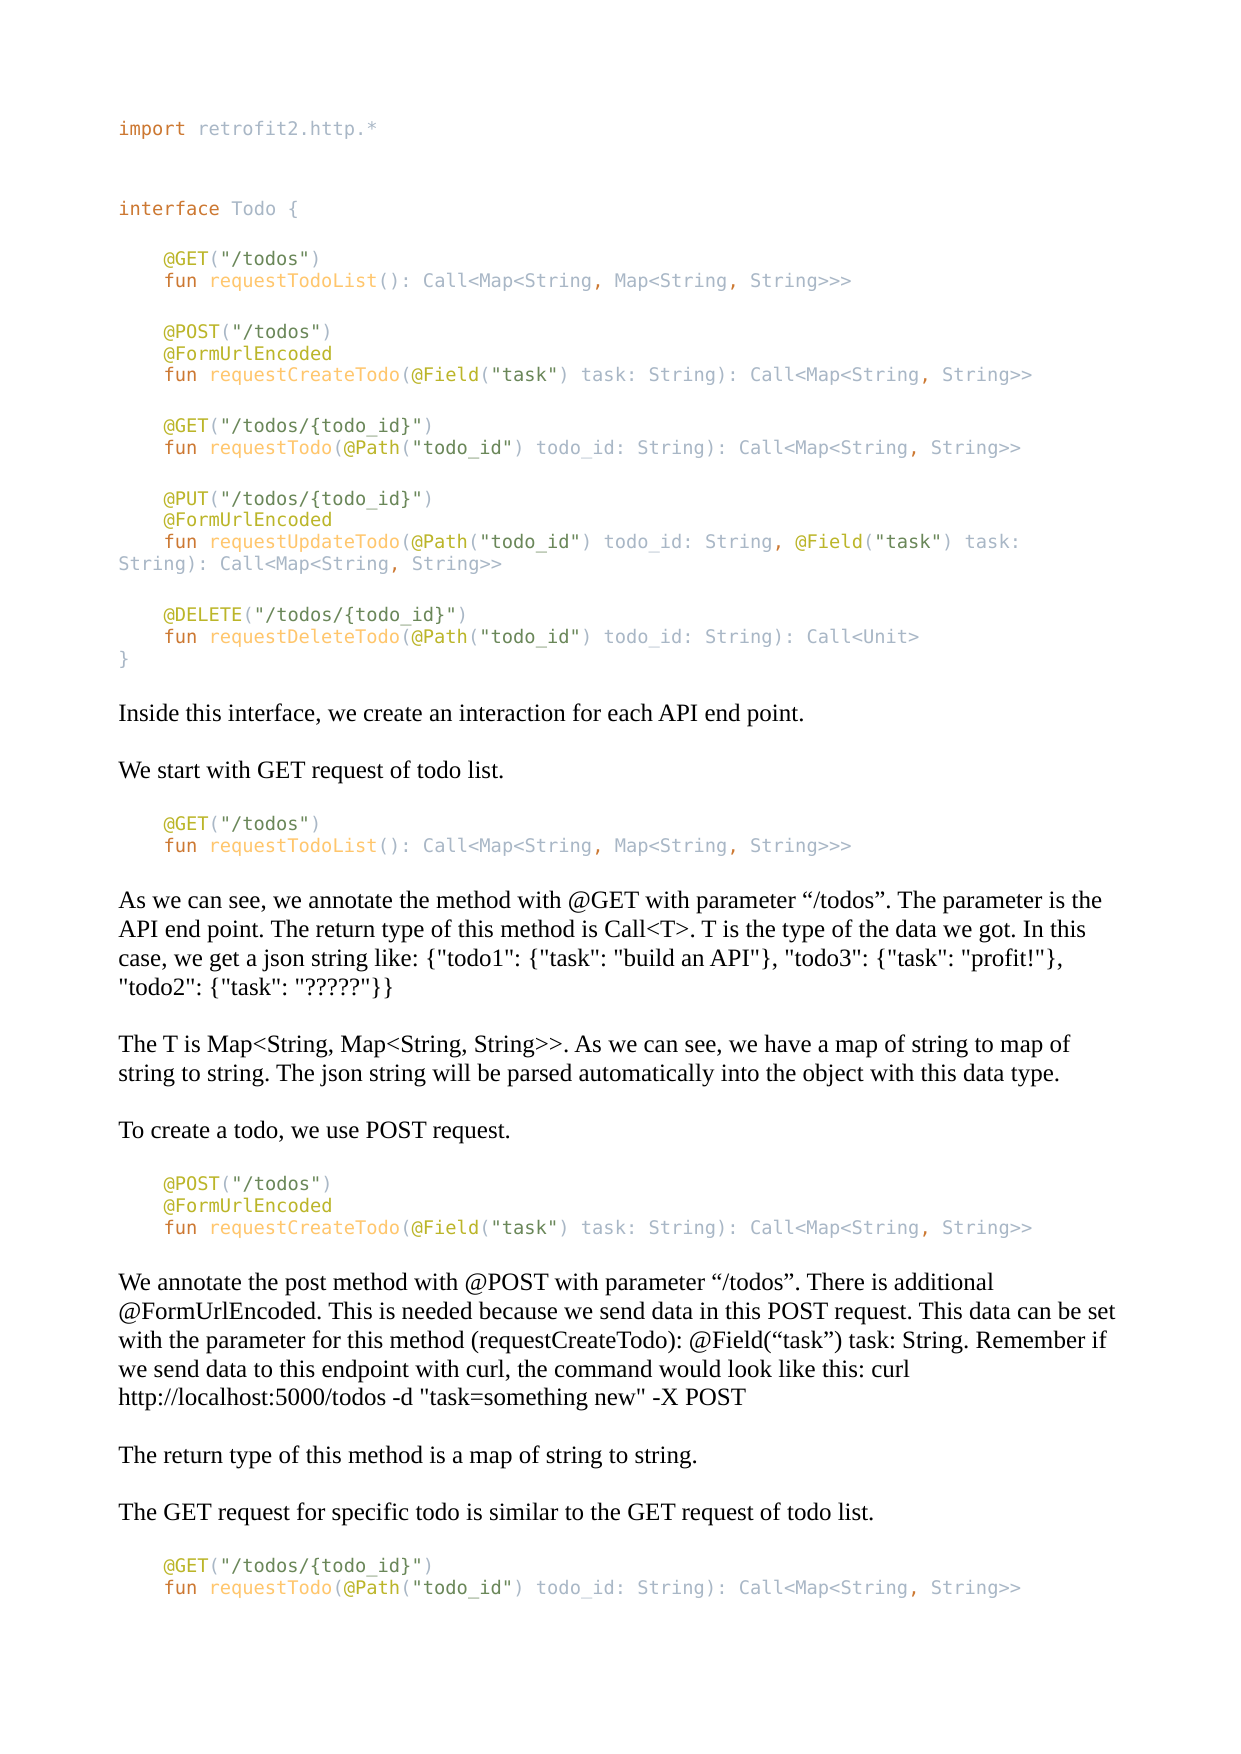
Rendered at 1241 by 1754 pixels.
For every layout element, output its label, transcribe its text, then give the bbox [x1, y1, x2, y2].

text The GET request for specific todo is similar to the GET request of todo list. [118, 1497, 1122, 1526]
text We annotate the post method with @POST with parameter “/todos”. There is additional @FormUrlEncoded. This is needed because we send data in this POST request. This data can be set with the parameter for this method (requestCreateTodo): @Field(“task”) task: String. Remember if we send data to this endpoint with curl, the command would look like this: curl http://localhost:5000/todos -d "task=something new" -X POST [118, 1267, 1122, 1411]
text The return type of this method is a map of string to string. [118, 1440, 1122, 1469]
text import retrofit2.http.* interface Todo { @GET("/todos") fun requestTodoList(): Call<Map<String, Map<String, String>>> @POST("/todos") @FormUrlEncoded fun requestCreateTodo(@Field("task") task: String): Call<Map<String, String>> @GET("/todos/{todo_id}") fun requestTodo(@Path("todo_id") todo_id: String): Call<Map<String, String>> @PUT("/todos/{todo_id}") @FormUrlEncoded fun requestUpdateTodo(@Path("todo_id") todo_id: String, @Field("task") task: String): Call<Map<String, String>> @DELETE("/todos/{todo_id}") fun requestDeleteTodo(@Path("todo_id") todo_id: String): Call<Unit> } [118, 118, 1122, 669]
text Inside this interface, we create an interaction for each API end point. [118, 698, 1122, 727]
text The T is Map<String, Map<String, String>>. As we can see, we have a map of string to map of string to string. The json string will be parsed automatically into the object with this data type. [118, 1029, 1122, 1087]
text @GET("/todos") fun requestTodoList(): Call<Map<String, Map<String, String>>> [118, 813, 1122, 857]
text As we can see, we annotate the method with @GET with parameter “/todos”. The parameter is the API end point. The return type of this method is Call<T>. T is the type of the data we got. In this case, we get a json string like: {"todo1": {"task": "build an API"}, "todo3": {"task": "profit!"}, "todo2": {"task": "?????"}} [118, 886, 1122, 1001]
text @GET("/todos/{todo_id}") fun requestTodo(@Path("todo_id") todo_id: String): Call<Map<String, String>> [118, 1555, 1122, 1599]
text We start with GET request of todo list. [118, 756, 1122, 784]
text @POST("/todos") @FormUrlEncoded fun requestCreateTodo(@Field("task") task: String): Call<Map<String, String>> [118, 1173, 1122, 1239]
text To create a todo, we use POST request. [118, 1116, 1122, 1144]
